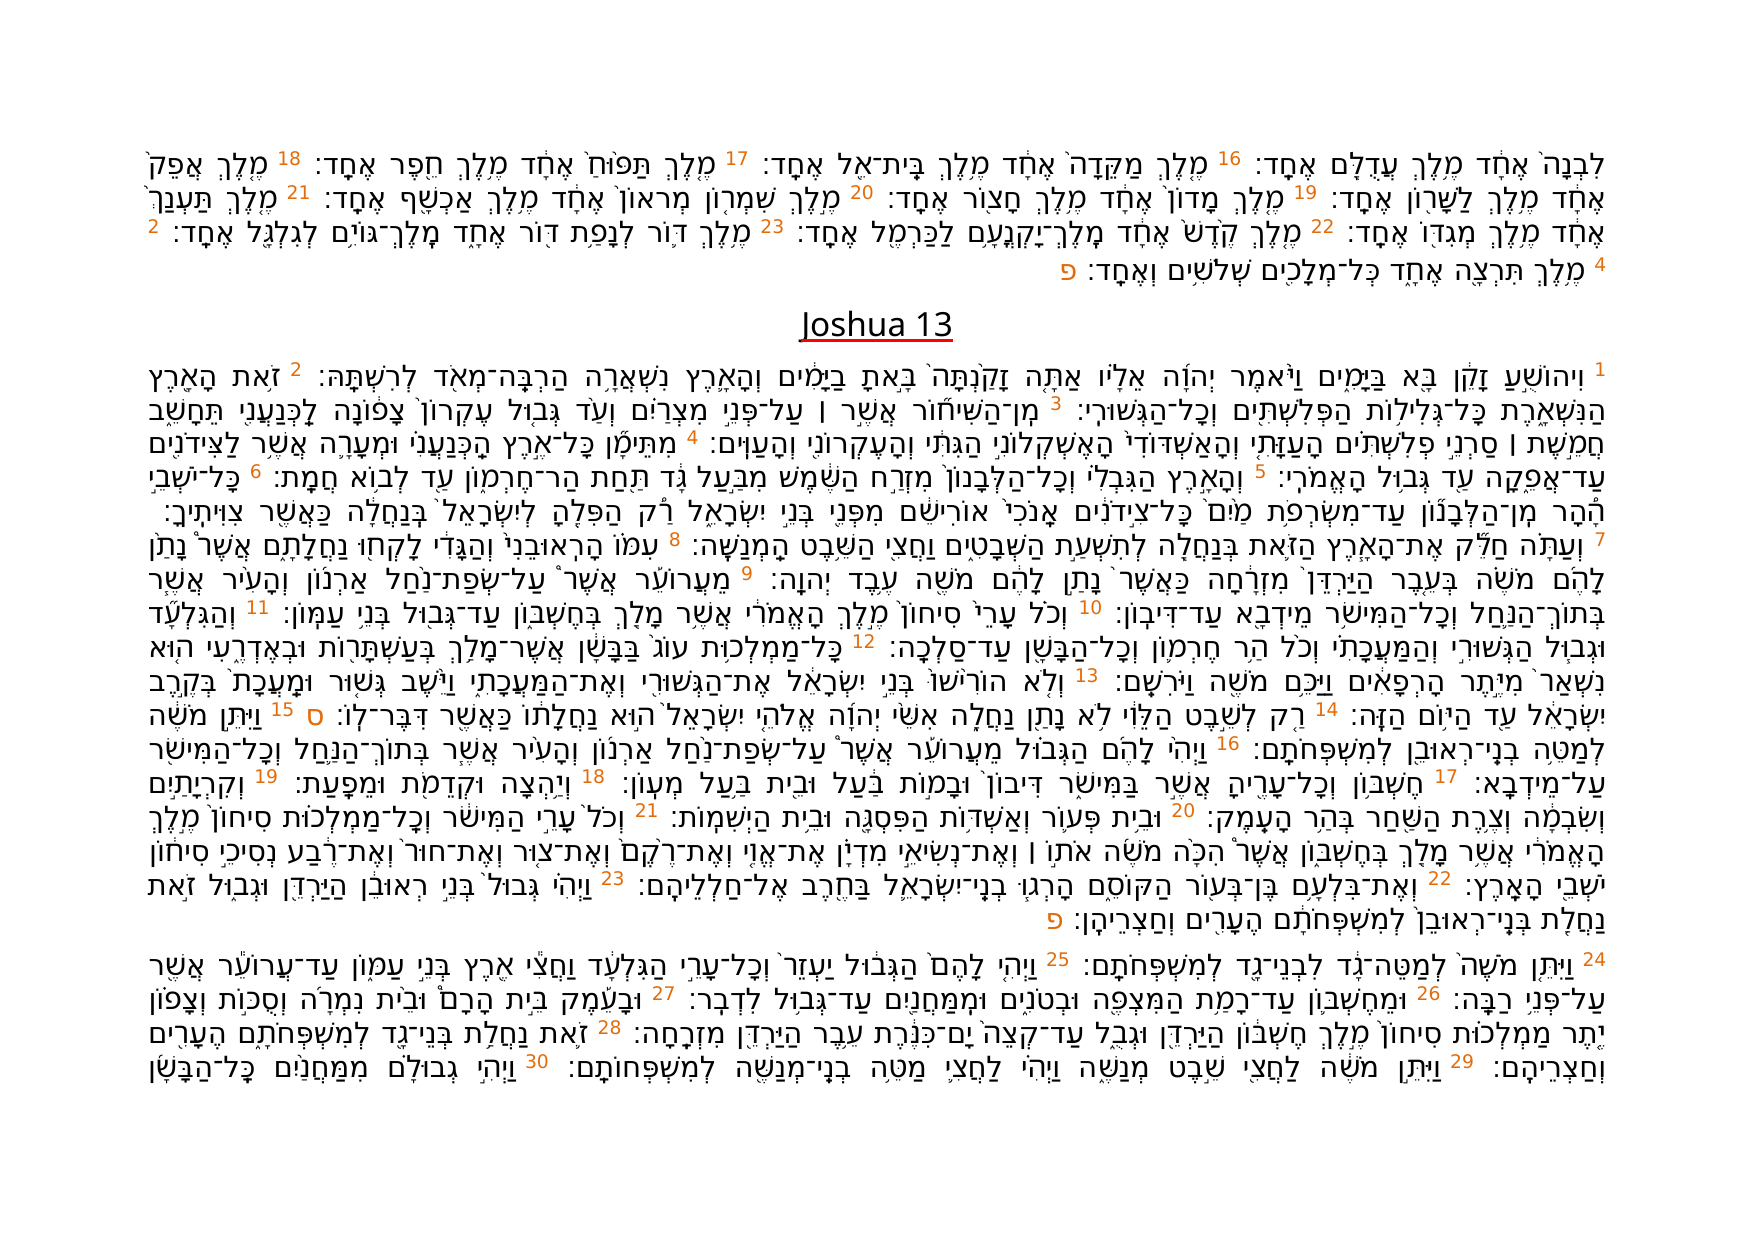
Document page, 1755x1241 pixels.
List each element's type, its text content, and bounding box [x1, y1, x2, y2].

text Joshua 13 [148, 301, 1606, 346]
text 24 וַיִּתֵּ֤ן מֹשֶׁה֙ לְמַטֵּה־גָ֔ד לִבְנֵי־גָ֖ד לְמִשְׁפְּחֹתָֽם׃ ‬‬25 וַיְהִ֤י לָהֶם֙ הַגְּב֔וּל יַעְזֵר֙ וְכָל־עָרֵ֣י הַגִּלְעָ֔ד וַחֲצִ֕י אֶ֖רֶץ בְּנֵ֣י עַמּ֑וֹן עַד־עֲרוֹעֵ֕ר אֲשֶׁ֖ר עַל־פְּנֵ֥י רַבָּֽה׃ ‬‬26 וּמֵחֶשְׁבּ֛וֹן עַד־רָמַ֥ת הַמִּצְפֶּ֖ה וּבְטֹנִ֑ים וּמִֽמַּחֲנַ֖יִם עַד־גְּב֥וּל לִדְבִֽר׃ ‬‬27 וּבָעֵ֡מֶק בֵּ֣ית הָרָם֩ וּבֵ֨ית נִמְרָ֜ה וְסֻכּ֣וֹת וְצָפ֗וֹן יֶ֚תֶר מַמְלְכ֗וּת סִיחוֹן֙ מֶ֣לֶךְ חֶשְׁבּ֔וֹן הַיַּרְדֵּ֖ן וּגְבֻ֑ל עַד־קְצֵה֙ יָם־כִּנֶּ֔רֶת עֵ֥בֶר הַיַּרְדֵּ֖ן מִזְרָֽחָה׃ ‬‬28 זֹ֛את נַחֲלַ֥ת בְּנֵי־גָ֖ד לְמִשְׁפְּחֹתָ֑ם הֶעָרִ֖ים וְחַצְרֵיהֶֽם׃ ‬‬29 וַיִּתֵּ֣ן מֹשֶׁ֔ה לַחֲצִ֖י שֵׁ֣בֶט מְנַשֶּׁ֑ה וַיְהִ֗י לַחֲצִ֛י מַטֵּ֥ה בְנֵֽי־מְנַשֶּׁ֖ה לְמִשְׁפְּחוֹתָֽם׃ ‬‬30 וַיְהִ֣י גְבוּלָ֗ם מִמַּחֲנַ֨יִם כָּֽל־הַבָּשָׁ֜ן כָּֽל־מַמְלְכ֣וּת ׀ ע֣וֹג מֶֽלֶךְ־הַבָּשָׁ֗ן וְכָל־חַוֺּ֥ת יָאִ֛יר אֲשֶׁ֥ר בַּבָּשָׁ֖ן שִׁשִּׁ֥ים עִֽיר׃ ‬‬31 וַחֲצִ֤י הַגִּלְעָד֙ וְעַשְׁתָּר֣וֹת וְאֶדְרֶ֔עִי עָרֵ֛י מַמְלְכ֥וּת ע֖וֹג בַּבָּשָׁ֑ן לִבְנֵ֤י מָכִיר֙ בֶּן־מְנַשֶּׁ֔ה לַחֲצִ֥י בְנֵֽי־מָכִ֖יר לְמִשְׁפְּחוֹתָֽם׃ ‬‬32 אֵ֕לֶּה אֲשֶׁר־נִחַ֥ל מֹשֶׁ֖ה בְּעַֽרְב֣וֹת מוֹאָ֑ב מֵעֵ֛בֶר לְיַרְדֵּ֥ן יְרִיח֖וֹ מִזְרָֽחָה׃ ס ‬‬33 וּלְשֵׁ֙בֶט֙ הַלֵּוִ֔י לֹֽא־נָתַ֥ן מֹשֶׁ֖ה נַחֲלָ֑ה יְהוָ֞ה אֱלֹהֵ֤י יִשְׂרָאֵל֙ ה֣וּא נַחֲלָתָ֔ם כַּאֲשֶׁ֖ר דִּבֶּ֥ר לָהֶֽם׃ ‬‬ [148, 949, 1606, 1084]
text 9 מֶ֥לֶךְ יְרִיח֖וֹ אֶחָ֑ד מֶ֧לֶךְ הָעַ֛י אֲשֶׁר־מִצַּ֥ד בֵּֽית־אֵ֖ל אֶחָֽד׃ ‬‬10 מֶ֤לֶךְ יְרוּשָׁלִַ֙ם֙ אֶחָ֔ד מֶ֥לֶךְ חֶבְר֖וֹן אֶחָֽד׃ ‬‬11 מֶ֤לֶךְ יַרְמוּת֙ אֶחָ֔ד מֶ֥לֶךְ לָכִ֖ישׁ אֶחָֽד׃ ‬‬12 מֶ֤לֶךְ עֶגְלוֹן֙ אֶחָ֔ד מֶ֥לֶךְ גֶּ֖זֶר אֶחָֽד׃ ‬‬13 מֶ֤לֶךְ דְּבִר֙ אֶחָ֔ד מֶ֥לֶךְ גֶּ֖דֶר אֶחָֽד׃ ‬‬14 מֶ֤לֶךְ חָרְמָה֙ אֶחָ֔ד מֶ֥לֶךְ עֲרָ֖ד אֶחָֽד׃ ‬‬15 מֶ֤לֶךְ לִבְנָה֙ אֶחָ֔ד מֶ֥לֶךְ עֲדֻלָּ֖ם אֶחָֽד׃ ‬‬16 מֶ֤לֶךְ מַקֵּדָה֙ אֶחָ֔ד מֶ֥לֶךְ בֵּֽית־אֵ֖ל אֶחָֽד׃ ‬‬17 מֶ֤לֶךְ תַּפּ֙וּחַ֙ אֶחָ֔ד מֶ֥לֶךְ חֵ֖פֶר אֶחָֽד׃ ‬‬18 מֶ֤לֶךְ אֲפֵק֙ אֶחָ֔ד מֶ֥לֶךְ לַשָּׁר֖וֹן אֶחָֽד׃ ‬‬19 מֶ֤לֶךְ מָדוֹן֙ אֶחָ֔ד מֶ֥לֶךְ חָצ֖וֹר אֶחָֽד׃ ‬‬20 מֶ֣לֶךְ שִׁמְר֤וֹן מְראוֹן֙ אֶחָ֔ד מֶ֥לֶךְ אַכְשָׁ֖ף אֶחָֽד׃ ‬‬21 מֶ֤לֶךְ תַּעְנַךְ֙ אֶחָ֔ד מֶ֥לֶךְ מְגִדּ֖וֹ אֶחָֽד׃ ‬‬22 מֶ֤לֶךְ קֶ֙דֶשׁ֙ אֶחָ֔ד מֶֽלֶךְ־יָקְנֳעָ֥ם לַכַּרְמֶ֖ל אֶחָֽד׃ ‬‬23 מֶ֥לֶךְ דּ֛וֹר לְנָפַ֥ת דּ֖וֹר אֶחָ֑ד מֶֽלֶךְ־גּוֹיִ֥ם לְגִלְגָּ֖ל אֶחָֽד׃ ‬‬24 מֶ֥לֶךְ תִּרְצָ֖ה אֶחָ֑ד כְּל־מְלָכִ֖ים שְׁלֹשִׁ֥ים וְאֶחָֽד׃ פ ‬‬‬‬‬‬ [148, 148, 1606, 288]
text 1 וִיהוֹשֻׁ֣עַ זָקֵ֔ן בָּ֖א בַּיָּמִ֑ים וַיֹּ֨אמֶר יְהוָ֜ה אֵלָ֗יו אַתָּ֤ה זָקַ֙נְתָּה֙ בָּ֣אתָ בַיָּמִ֔ים וְהָאָ֛רֶץ נִשְׁאֲרָ֥ה הַרְבֵּֽה־מְאֹ֖ד לְרִשְׁתָּֽהּ׃ 2 זֹ֥את הָאָ֖רֶץ הַנִּשְׁאָ֑רֶת כָּל־גְּלִיל֥וֹת הַפְּלִשְׁתִּ֖ים וְכָל־הַגְּשׁוּרִֽי׃ ‬‬3 מִֽן־הַשִּׁיח֞וֹר אֲשֶׁ֣ר ׀ עַל־פְּנֵ֣י מִצְרַ֗יִם וְעַ֨ד גְּב֤וּל עֶקְרוֹן֙ צָפ֔וֹנָה לַֽכְּנַעֲנִ֖י תֵּחָשֵׁ֑ב חֲמֵ֣שֶׁת ׀ סַרְנֵ֣י פְלִשְׁתִּ֗ים הָעַזָּתִ֤י וְהָאַשְׁדּוֹדִי֙ הָאֶשְׁקְלוֹנִ֣י הַגִּתִּ֔י וְהָעֶקְרוֹנִ֖י וְהָעַוִּֽים׃ ‬‬4 מִתֵּימָ֞ן כָּל־אֶ֣רֶץ הַֽכְּנַעֲנִ֗י וּמְעָרָ֛ה אֲשֶׁ֥ר לַצִּידֹנִ֖ים עַד־אֲפֵ֑קָה עַ֖ד גְּב֥וּל הָאֱמֹרִֽי׃ ‬‬5 וְהָאָ֣רֶץ הַגִּבְלִ֗י וְכָל־הַלְּבָנוֹן֙ מִזְרַ֣ח הַשֶּׁ֔מֶשׁ מִבַּ֣עַל גָּ֔ד תַּ֖חַת הַר־חֶרְמ֑וֹן עַ֖ד לְב֥וֹא חֲמָֽת׃ ‬‬6 כָּל־יֹשְׁבֵ֣י הָ֠הָר מִֽן־הַלְּבָנ֞וֹן עַד־מִשְׂרְפֹ֥ת מַ֙יִם֙ כָּל־צִ֣ידֹנִ֔ים אָֽנֹכִי֙ אוֹרִישֵׁ֔ם מִפְּנֵ֖י בְּנֵ֣י יִשְׂרָאֵ֑ל רַ֠ק הַפִּלֶ֤הָ לְיִשְׂרָאֵל֙ בְּֽנַחֲלָ֔ה כַּאֲשֶׁ֖ר צִוִּיתִֽיךָ׃ ‬‬7 וְעַתָּ֗ה חַלֵּ֞ק אֶת־הָאָ֧רֶץ הַזֹּ֛את בְּנַחֲלָ֖ה לְתִשְׁעַ֣ת הַשְּׁבָטִ֑ים וַחֲצִ֖י הַשֵּׁ֥בֶט הַֽמְנַשֶּֽׁה׃ ‬‬8 עִמּ֗וֹ הָרֽאוּבֵנִי֙ וְהַגָּדִ֔י לָקְח֖וּ נַחֲלָתָ֑ם אֲשֶׁר֩ נָתַ֨ן לָהֶ֜ם מֹשֶׁ֗ה בְּעֵ֤בֶר הַיַּרְדֵּן֙ מִזְרָ֔חָה כַּאֲשֶׁר֙ נָתַ֣ן לָהֶ֔ם מֹשֶׁ֖ה עֶ֥בֶד יְהוָֽה׃ ‬‬9 מֵעֲרוֹעֵ֡ר אֲשֶׁר֩ עַל־שְׂפַת־נַ֨חַל אַרְנ֜וֹן וְהָעִ֨יר אֲשֶׁ֧ר בְּתוֹךְ־הַנַּ֛חַל וְכָל־הַמִּישֹׁ֥ר מֵידְבָ֖א עַד־דִּיבֽוֹן׃ ‬‬10 וְכֹ֗ל עָרֵי֙ סִיחוֹן֙ מֶ֣לֶךְ הָאֱמֹרִ֔י אֲשֶׁ֥ר מָלַ֖ךְ בְּחֶשְׁבּ֑וֹן עַד־גְּב֖וּל בְּנֵ֥י עַמּֽוֹן׃ ‬‬11 וְהַגִּלְעָ֞ד וּגְב֧וּל הַגְּשׁוּרִ֣י וְהַמַּעֲכָתִ֗י וְכֹ֨ל הַ֥ר חֶרְמ֛וֹן וְכָל־הַבָּשָׁ֖ן עַד־סַלְכָֽה׃ ‬‬12 כָּל־מַמְלְכ֥וּת עוֹג֙ בַּבָּשָׁ֔ן אֲשֶׁר־מָלַ֥ךְ בְּעַשְׁתָּר֖וֹת וּבְאֶדְרֶ֑עִי ה֤וּא נִשְׁאַר֙ מִיֶּ֣תֶר הָרְפָאִ֔ים וַיַּכֵּ֥ם מֹשֶׁ֖ה וַיֹּרִשֵֽׁם׃ ‬‬13 וְלֹ֤א הוֹרִ֙ישׁוּ֙ בְּנֵ֣י יִשְׂרָאֵ֔ל אֶת־הַגְּשׁוּרִ֖י וְאֶת־הַמַּעֲכָתִ֑י וַיֵּ֨שֶׁב גְּשׁ֤וּר וּמַֽעֲכָת֙ בְּקֶ֣רֶב יִשְׂרָאֵ֔ל עַ֖ד הַיּ֥וֹם הַזֶּֽה׃ ‬‬14 רַ֚ק לְשֵׁ֣בֶט הַלֵּוִ֔י לֹ֥א נָתַ֖ן נַחֲלָ֑ה אִשֵּׁ֨י יְהוָ֜ה אֱלֹהֵ֤י יִשְׂרָאֵל֙ ה֣וּא נַחֲלָת֔וֹ כַּאֲשֶׁ֖ר דִּבֶּר־לֽוֹ׃ ס ‬‬15 וַיִּתֵּ֣ן מֹשֶׁ֔ה לְמַטֵּ֥ה בְנֵֽי־רְאוּבֵ֖ן לְמִשְׁפְּחֹתָֽם׃ ‬‬16 וַיְהִ֨י לָהֶ֜ם הַגְּב֗וּל מֵעֲרוֹעֵ֡ר אֲשֶׁר֩ עַל־שְׂפַת־נַ֨חַל אַרְנ֜וֹן וְהָעִ֨יר אֲשֶׁ֧ר בְּתוֹךְ־הַנַּ֛חַל וְכָל־הַמִּישֹׁ֖ר עַל־מֵידְבָֽא׃ ‬‬17 חֶשְׁבּ֥וֹן וְכָל־עָרֶ֖יהָ אֲשֶׁ֣ר בַּמִּישֹׁ֑ר דִּיבוֹן֙ וּבָמ֣וֹת בַּ֔עַל וּבֵ֖ית בַּ֥עַל מְעֽוֹן׃ ‬‬18 וְיַ֥הְצָה וּקְדֵמֹ֖ת וּמֵפָֽעַת׃ ‬‬19 וְקִרְיָתַ֣יִם וְשִׂבְמָ֔ה וְצֶ֥רֶת הַשַּׁ֖חַר בְּהַ֥ר הָעֵֽמֶק׃ ‬‬20 וּבֵ֥ית פְּע֛וֹר וְאַשְׁדּ֥וֹת הַפִּסְגָּ֖ה וּבֵ֥ית הַיְשִׁמֽוֹת׃ ‬‬21 וְכֹל֙ עָרֵ֣י הַמִּישֹׁ֔ר וְכָֽל־מַמְלְכ֗וּת סִיחוֹן֙ מֶ֣לֶךְ הָאֱמֹרִ֔י אֲשֶׁ֥ר מָלַ֖ךְ בְּחֶשְׁבּ֑וֹן אֲשֶׁר֩ הִכָּ֨ה מֹשֶׁ֜ה אֹת֣וֹ ׀ וְאֶת־נְשִׂיאֵ֣י מִדְיָ֗ן אֶת־אֱוִ֤י וְאֶת־רֶ֙קֶם֙ וְאֶת־צ֤וּר וְאֶת־חוּר֙ וְאֶת־רֶ֔בַע נְסִיכֵ֣י סִיח֔וֹן יֹשְׁבֵ֖י הָאָֽרֶץ׃ ‬‬22 וְאֶת־בִּלְעָ֥ם בֶּן־בְּע֖וֹר הַקּוֹסֵ֑ם הָרְג֧וּ בְנֵֽי־יִשְׂרָאֵ֛ל בַּחֶ֖רֶב אֶל־חַלְלֵיהֶֽם׃ ‬‬23 וַיְהִ֗י גְּבוּל֙ בְּנֵ֣י רְאוּבֵ֔ן הַיַּרְדֵּ֖ן וּגְב֑וּל זֹ֣את נַחֲלַ֤ת בְּנֵֽי־רְאוּבֵן֙ לְמִשְׁפְּחֹתָ֔ם הֶעָרִ֖ים וְחַצְרֵיהֶֽן׃ פ ‬‬ [148, 359, 1606, 936]
